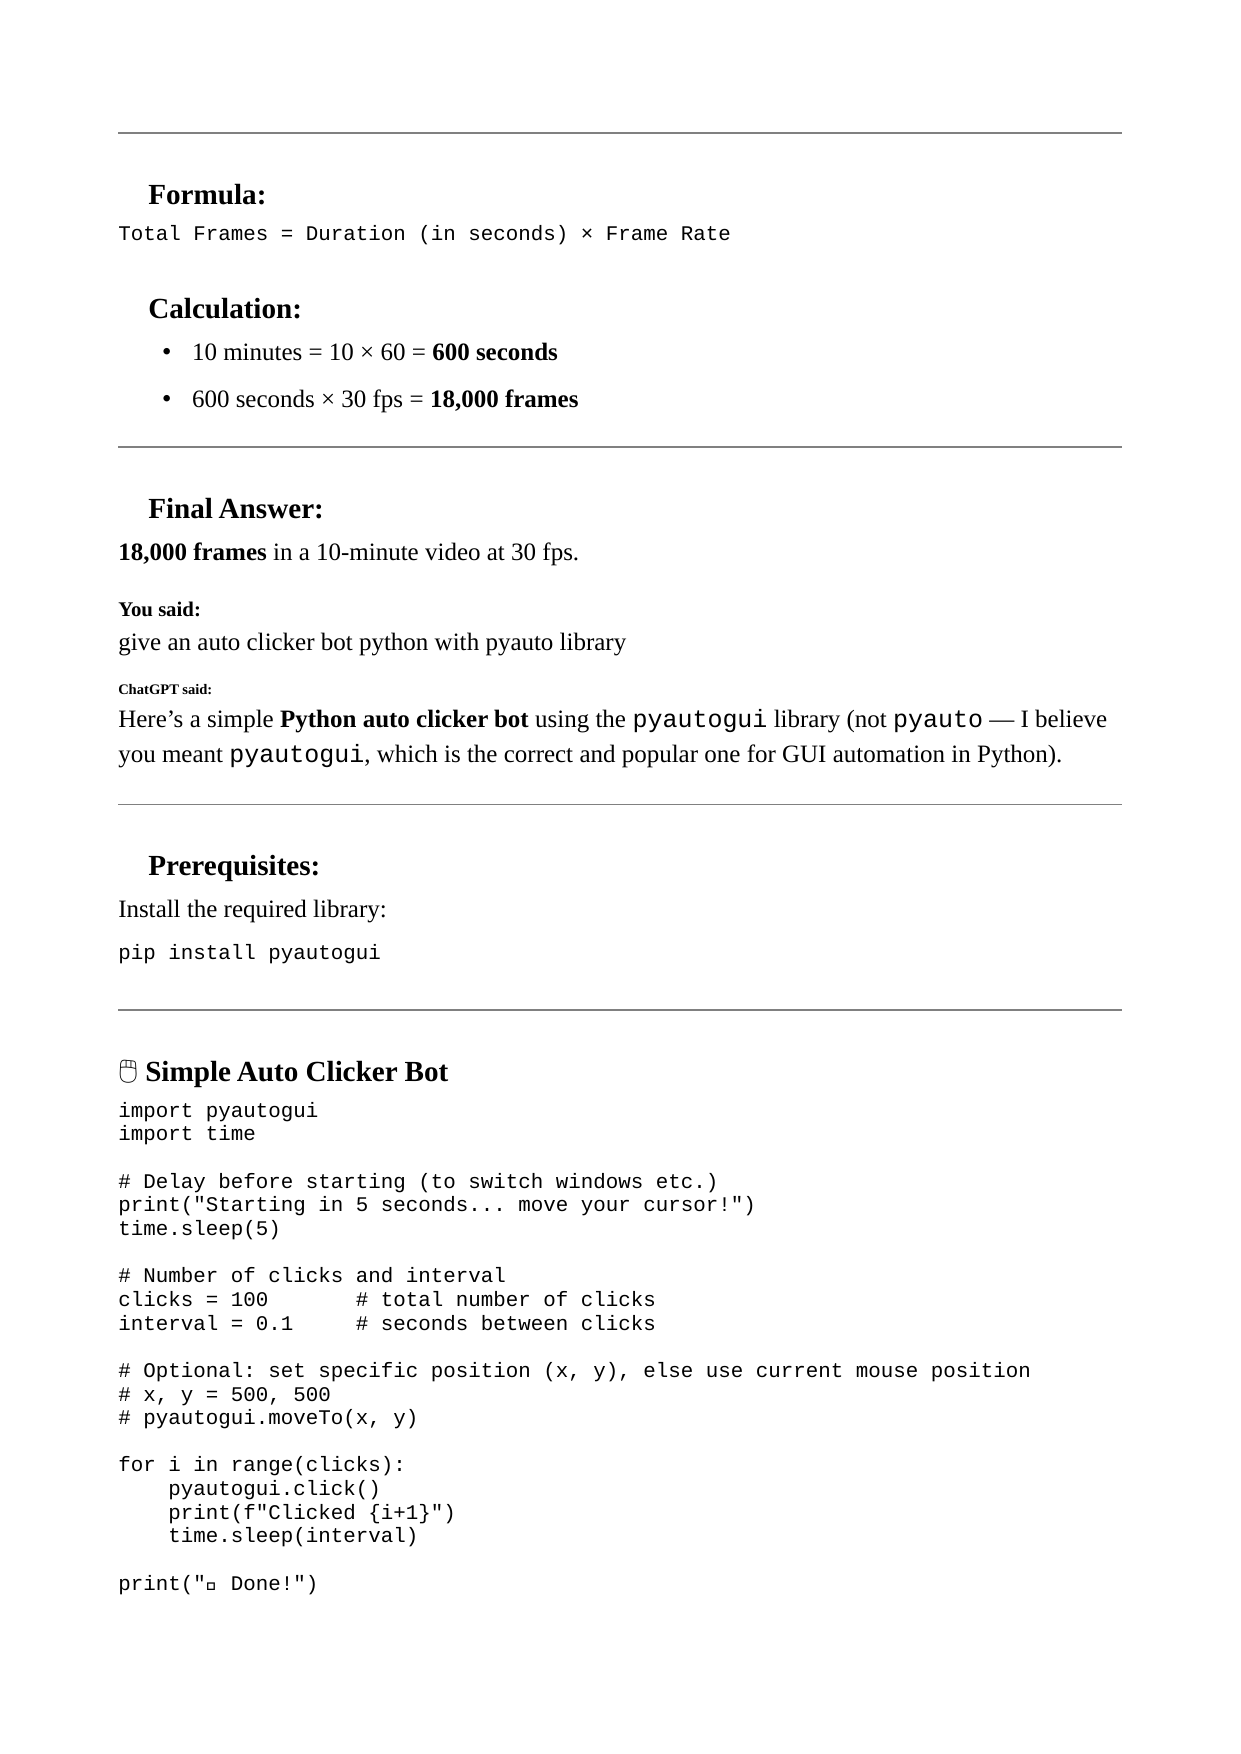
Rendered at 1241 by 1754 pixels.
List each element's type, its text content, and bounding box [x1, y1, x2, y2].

subtitle ChatGPT said: [118, 681, 1122, 698]
text import time [118, 1123, 1122, 1147]
list 10 minutes = 10 × 60 = 600 seconds [162, 337, 1122, 366]
text # Number of clicks and interval [118, 1265, 1122, 1289]
text # x, y = 500, 500 [118, 1383, 1122, 1407]
text for i in range(clicks): [118, 1454, 1122, 1478]
text 18,000 frames in a 10-minute video at 30 fps. [118, 537, 1122, 566]
subtitle 🖱️ Simple Auto Clicker Bot [118, 1054, 1122, 1087]
text # Optional: set specific position (x, y), else use current mouse position [118, 1360, 1122, 1383]
text clicks = 100 # total number of clicks [118, 1289, 1122, 1313]
subtitle 📌 Formula: [118, 177, 1122, 211]
subtitle ✅ Prerequisites: [118, 848, 1122, 882]
text interval = 0.1 # seconds between clicks [118, 1313, 1122, 1336]
text Total Frames = Duration (in seconds) × Frame Rate [118, 223, 1122, 247]
text give an auto clicker bot python with pyauto library [118, 627, 1122, 656]
text print("Starting in 5 seconds... move your cursor!") [118, 1194, 1122, 1218]
subtitle 🧮 Calculation: [118, 291, 1122, 324]
text print("✅ Done!") [118, 1573, 1122, 1596]
text Here’s a simple Python auto clicker bot using the pyautogui library (not pyauto — I believe you meant pyautogui, which is the correct and popular one for GUI automation in Python). [118, 704, 1122, 770]
subtitle You said: [118, 597, 1122, 621]
text time.sleep(5) [118, 1218, 1122, 1242]
text # pyautogui.moveTo(x, y) [118, 1407, 1122, 1431]
text pip install pyautogui [118, 942, 1122, 965]
text # Delay before starting (to switch windows etc.) [118, 1171, 1122, 1194]
subtitle ✅ Final Answer: [118, 491, 1122, 524]
text print(f"Clicked {i+1}") [118, 1502, 1122, 1525]
text pyautogui.click() [118, 1478, 1122, 1502]
text time.sleep(interval) [118, 1525, 1122, 1549]
list 600 seconds × 30 fps = 18,000 frames [162, 384, 1122, 413]
text import pyautogui [118, 1100, 1122, 1123]
text Install the required library: [118, 894, 1122, 923]
